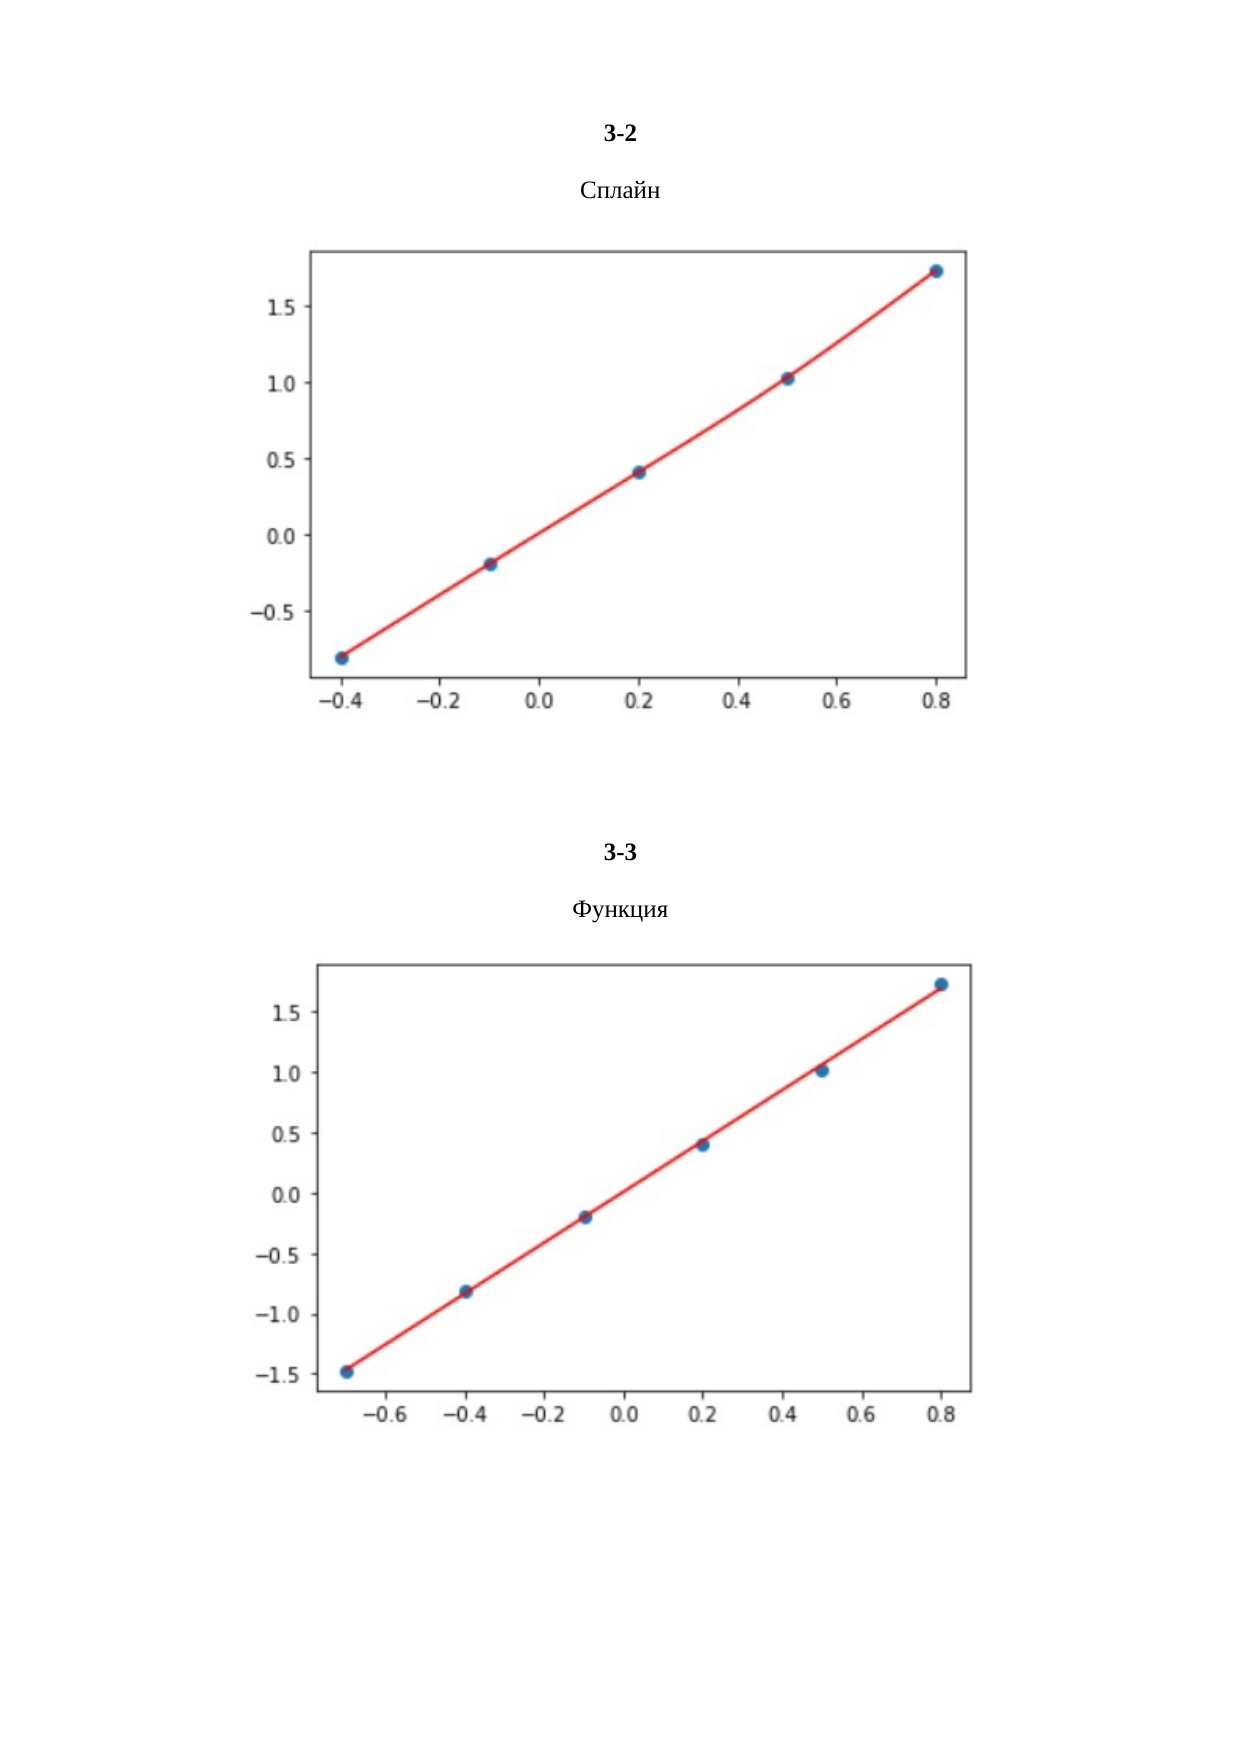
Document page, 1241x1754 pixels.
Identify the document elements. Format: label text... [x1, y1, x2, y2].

text 3-3 [118, 837, 1122, 866]
text Функция [118, 894, 1122, 923]
picture [245, 233, 995, 735]
text Сплайн [118, 176, 1122, 204]
text 3-2 [118, 118, 1122, 147]
picture [250, 951, 990, 1444]
